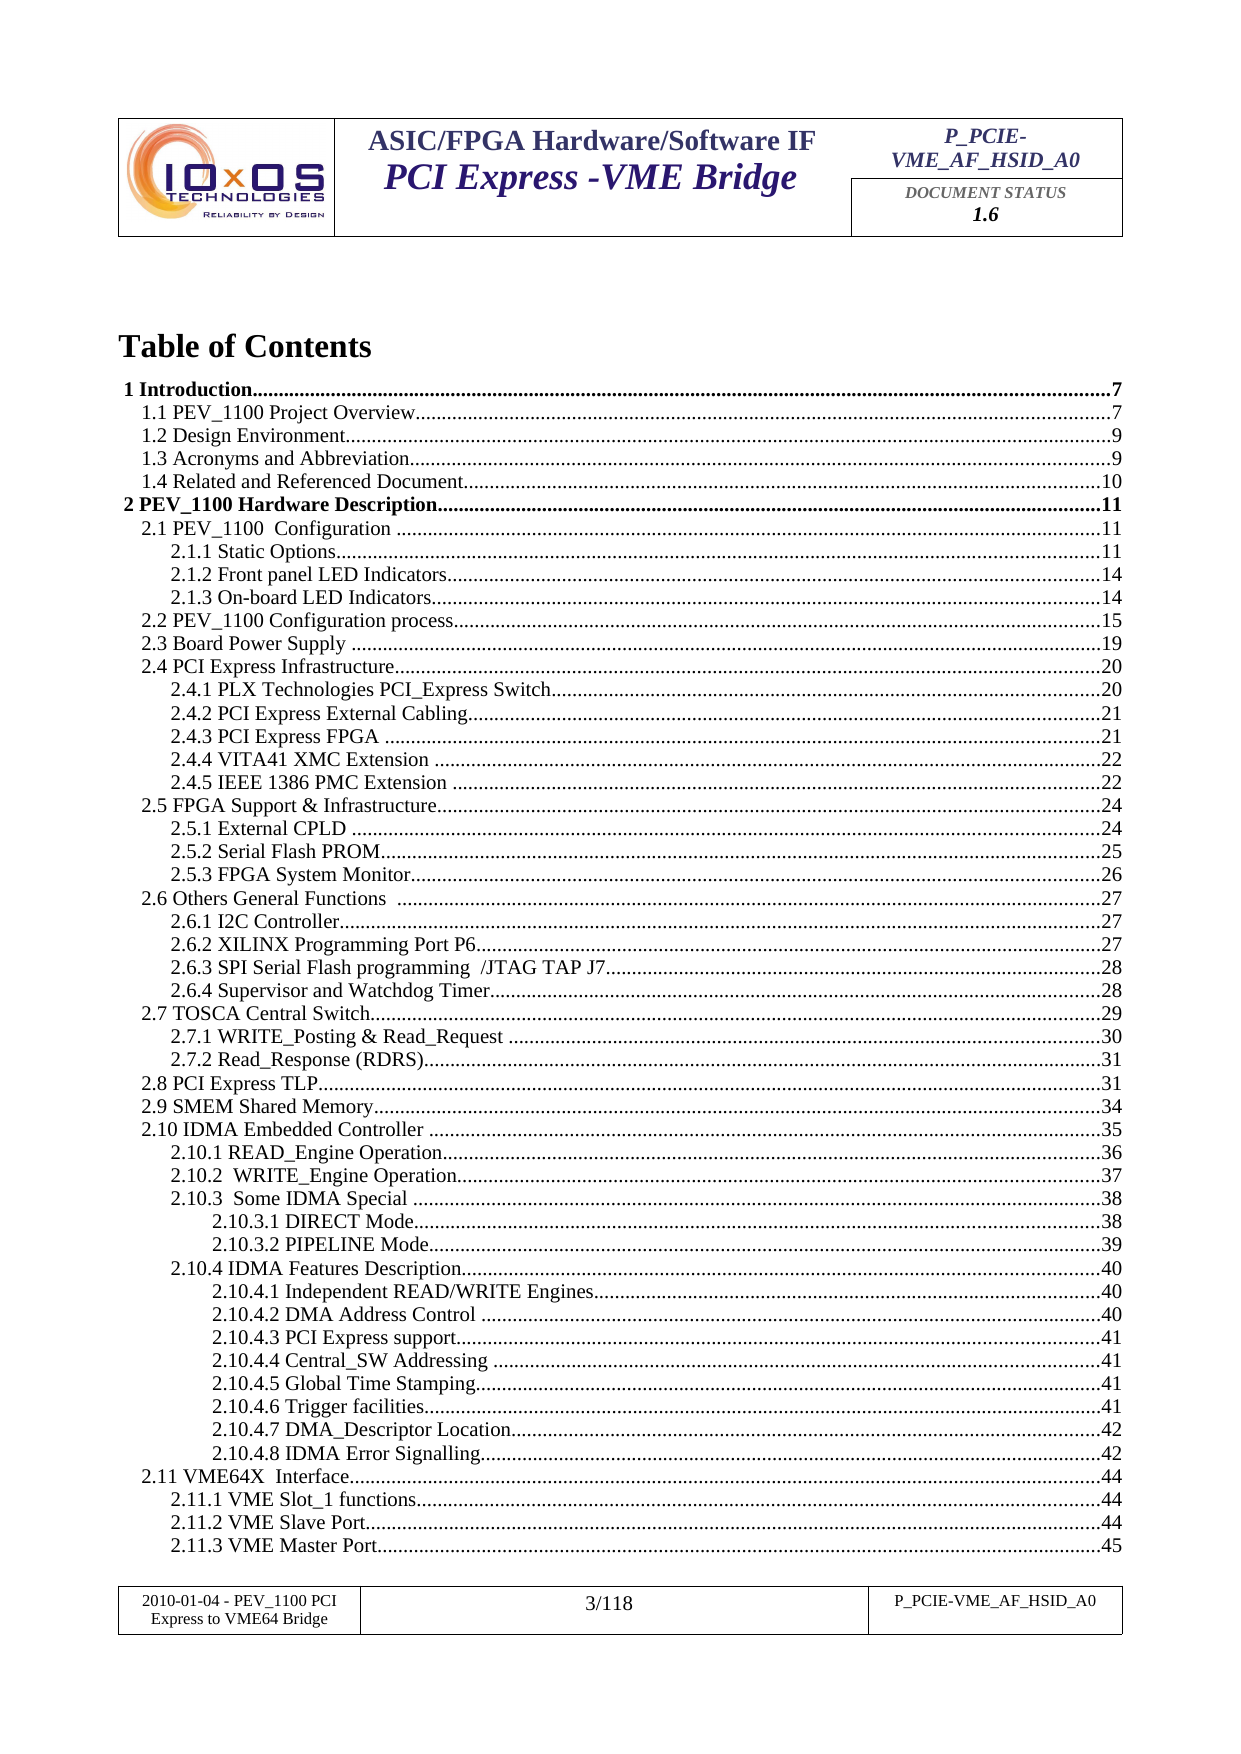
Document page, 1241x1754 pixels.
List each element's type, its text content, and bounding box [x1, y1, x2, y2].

text 2.1 PEV_1100 Configuration 11 [136, 516, 1122, 539]
text 2.7.2 Read_Response (RDRS) 31 [165, 1048, 1122, 1071]
text 2.4.2 PCI Express External Cabling 21 [165, 701, 1122, 724]
text 2.10.3.2 PIPELINE Mode 39 [207, 1233, 1122, 1256]
text 1 Introduction 7 [118, 378, 1122, 401]
picture [125, 123, 326, 222]
text 2.4.3 PCI Express FPGA 21 [165, 724, 1122, 748]
text 2.10.1 READ_Engine Operation 36 [165, 1141, 1122, 1164]
text 2.4.5 IEEE 1386 PMC Extension 22 [165, 771, 1122, 794]
subtitle Table of Contents [118, 328, 1122, 365]
text 2.6.1 I2C Controller. 27 [165, 909, 1122, 933]
text 2.2 PEV_1100 Configuration process 15 [136, 609, 1122, 632]
text 2.11.2 VME Slave Port 44 [165, 1511, 1122, 1534]
text 2.5.1 External CPLD 24 [165, 817, 1122, 840]
text 2.1.3 On-board LED Indicators 14 [165, 586, 1122, 609]
text 2.10.4.3 PCI Express support. 41 [207, 1326, 1122, 1349]
text 2.6.3 SPI Serial Flash programming /JTAG TAP J7 28 [165, 956, 1122, 979]
text 2.8 PCI Express TLP 31 [136, 1071, 1122, 1094]
text 1.2 Design Environment. 9 [136, 424, 1122, 447]
text 2.10.4.7 DMA_Descriptor Location. 42 [207, 1418, 1122, 1441]
text 2.3 Board Power Supply 19 [136, 632, 1122, 655]
text 2.6 Others General Functions 27 [136, 886, 1122, 909]
text 2.10.4 IDMA Features Description 40 [165, 1256, 1122, 1279]
text 2 PEV_1100 Hardware Description 11 [118, 493, 1122, 516]
text 2.10.4.2 DMA Address Control . 40 [207, 1303, 1122, 1326]
text 2.10.4.5 Global Time Stamping. 41 [207, 1372, 1122, 1395]
text 2.11 VME64X Interface 44 [136, 1464, 1122, 1488]
text 2.1.1 Static Options 11 [165, 539, 1122, 563]
text 2.10.4.8 IDMA Error Signalling. 42 [207, 1441, 1122, 1464]
text 2.10.3.1 DIRECT Mode 38 [207, 1210, 1122, 1233]
text 2.9 SMEM Shared Memory 34 [136, 1094, 1122, 1118]
text 2.4 PCI Express Infrastructure 20 [136, 655, 1122, 678]
text 2.11.3 VME Master Port 45 [165, 1534, 1122, 1557]
text 2.10 IDMA Embedded Controller 35 [136, 1118, 1122, 1141]
text 2.10.4.6 Trigger facilities. 41 [207, 1395, 1122, 1418]
text 2.6.4 Supervisor and Watchdog Timer 28 [165, 979, 1122, 1002]
text 2.5.3 FPGA System Monitor 26 [165, 863, 1122, 886]
text 1.4 Related and Referenced Document. 10 [136, 470, 1122, 493]
text 2.10.4.1 Independent READ/WRITE Engines. 40 [207, 1279, 1122, 1303]
text 1.3 Acronyms and Abbreviation. 9 [136, 447, 1122, 470]
text 2.11.1 VME Slot_1 functions 44 [165, 1488, 1122, 1511]
text 1.1 PEV_1100 Project Overview 7 [136, 401, 1122, 424]
text 2.5 FPGA Support & Infrastructure 24 [136, 794, 1122, 817]
text 2.4.1 PLX Technologies PCI_Express Switch 20 [165, 678, 1122, 701]
text 2.10.4.4 Central_SW Addressing . 41 [207, 1349, 1122, 1372]
text 2.10.3 Some IDMA Special 38 [165, 1187, 1122, 1210]
text 2.5.2 Serial Flash PROM 25 [165, 840, 1122, 863]
text 2.7 TOSCA Central Switch 29 [136, 1002, 1122, 1025]
text 2.10.2 WRITE_Engine Operation 37 [165, 1164, 1122, 1187]
text 2.4.4 VITA41 XMC Extension 22 [165, 748, 1122, 771]
text 2.6.2 XILINX Programming Port P6 27 [165, 933, 1122, 956]
text 2.7.1 WRITE_Posting & Read_Request 30 [165, 1025, 1122, 1048]
text 2.1.2 Front panel LED Indicators 14 [165, 563, 1122, 586]
